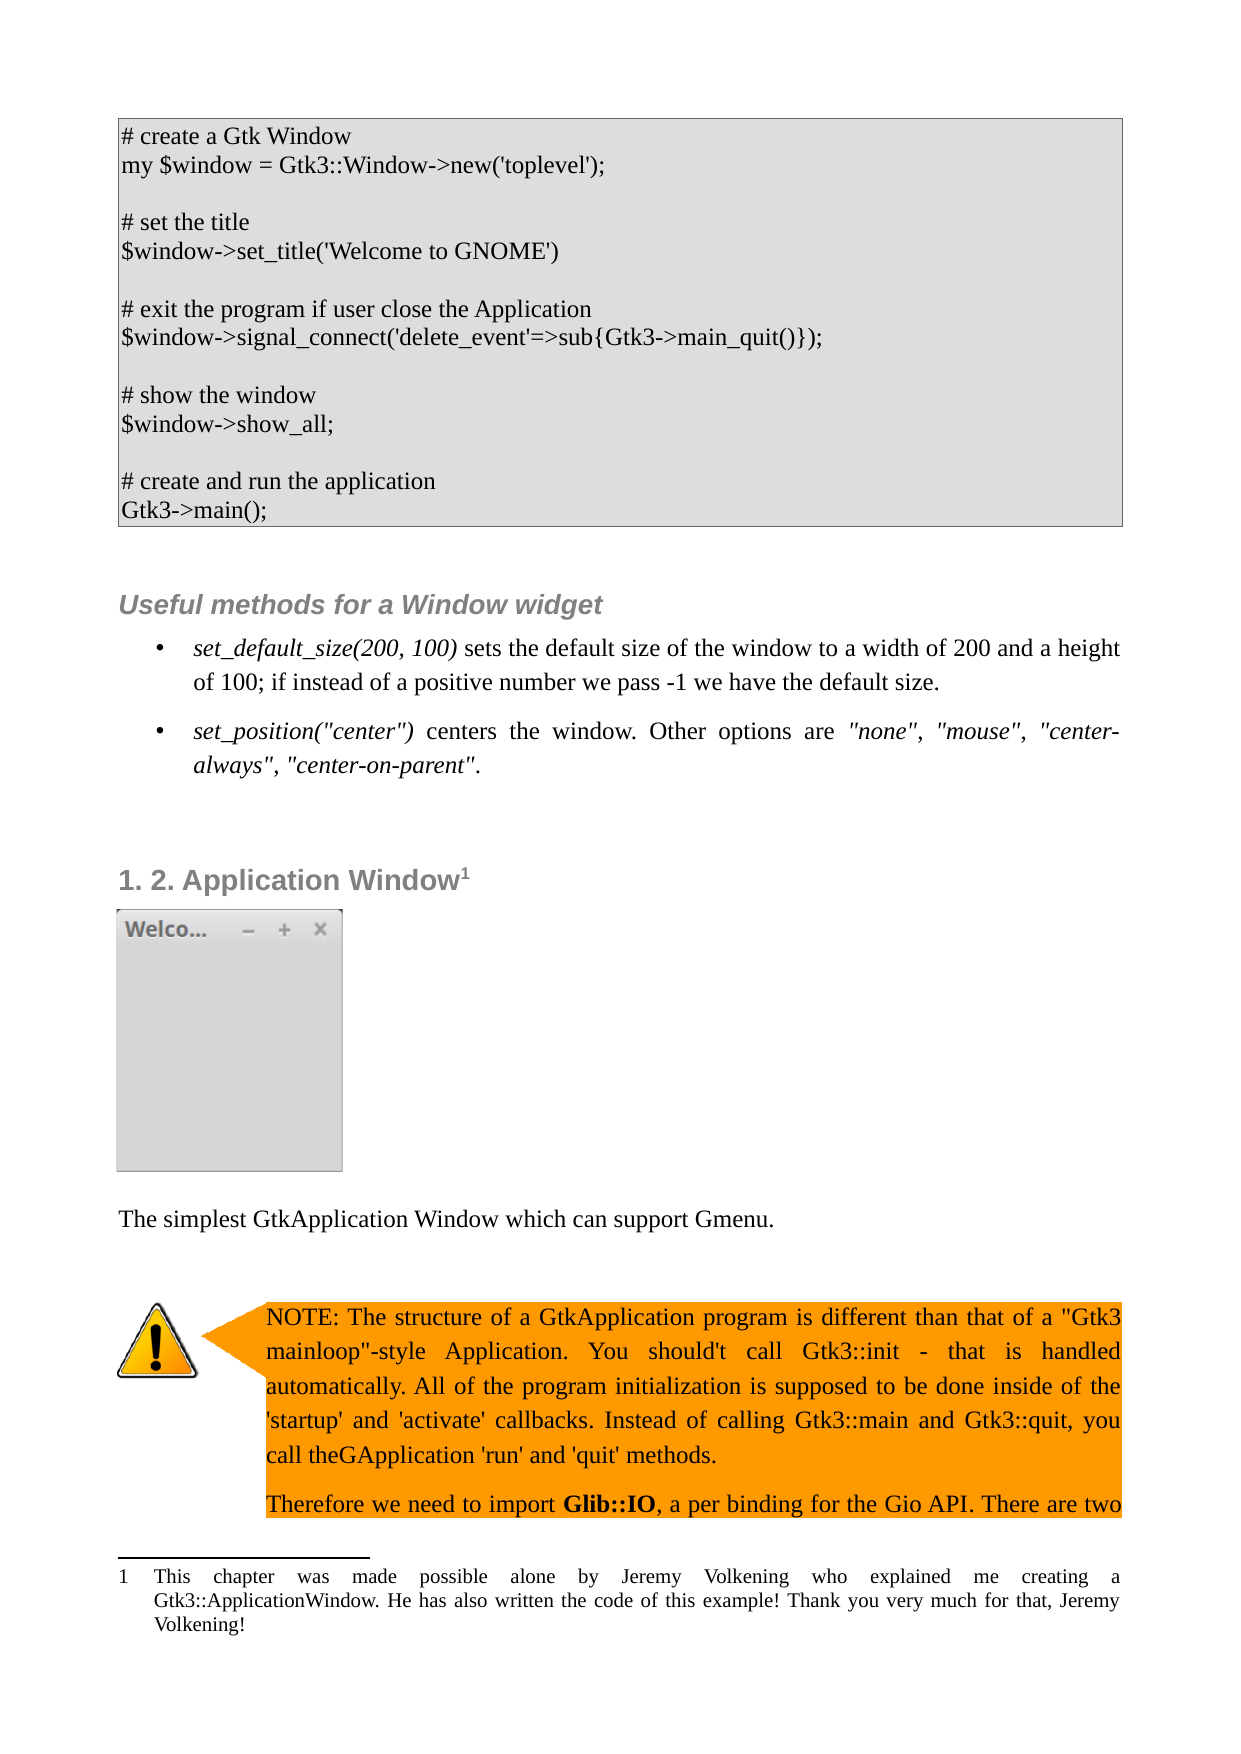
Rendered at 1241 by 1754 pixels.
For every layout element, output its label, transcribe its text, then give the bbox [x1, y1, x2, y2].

subtitle 1. 2. Application Window [118, 863, 1122, 897]
subtitle Useful methods for a Window widget [118, 588, 1122, 620]
text # exit the program if user close the Application [119, 291, 1122, 319]
text NOTE: The structure of a GtkApplication program is different than that of a "Gtk3 mainloop"-style Application. You should't call Gtk3::init - that is handled automatically. All of the program initialization is supposed to be done inside of the 'startup' and 'activate' callbacks. Instead of calling Gtk3::main and Gtk3::quit, you call theGApplication 'run' and 'quit' methods. [266, 1302, 1122, 1468]
text # create a Gtk Window [119, 119, 1122, 147]
text $window->set_title('Welcome to GNOME') [119, 233, 1122, 262]
text This chapter was made possible alone by Jeremy Volkening who explained me creating a Gtk3::ApplicationWindow. He has also written the code of this example! Thank you very much for that, Jeremy Volkening! [118, 1564, 1122, 1636]
list set_default_size(200, 100) sets the default size of the window to a width of 200 and a height of 100; if instead of a positive number we pass -1 we have the default size. [156, 633, 1122, 696]
text my $window = Gtk3::Window->new('toplevel'); [119, 147, 1122, 176]
picture [117, 1301, 270, 1379]
text The simplest GtkApplication Window which can support Gmenu. [118, 1204, 1122, 1232]
text # create and run the application [119, 463, 1122, 492]
text $window->signal_connect('delete_event'=>sub{Gtk3->main_quit()}); [119, 319, 1122, 348]
text Therefore we need to import Glib::IO, a per binding for the Gio API. There are two [266, 1489, 1122, 1518]
picture [116, 909, 343, 1172]
text Gtk3->main(); [119, 492, 1122, 526]
text # show the window [119, 377, 1122, 406]
text # set the title [119, 204, 1122, 233]
text $window->show_all; [119, 406, 1122, 434]
list set_position("center") centers the window. Other options are "none", "mouse", "center-always", "center-on-parent". [156, 716, 1122, 779]
